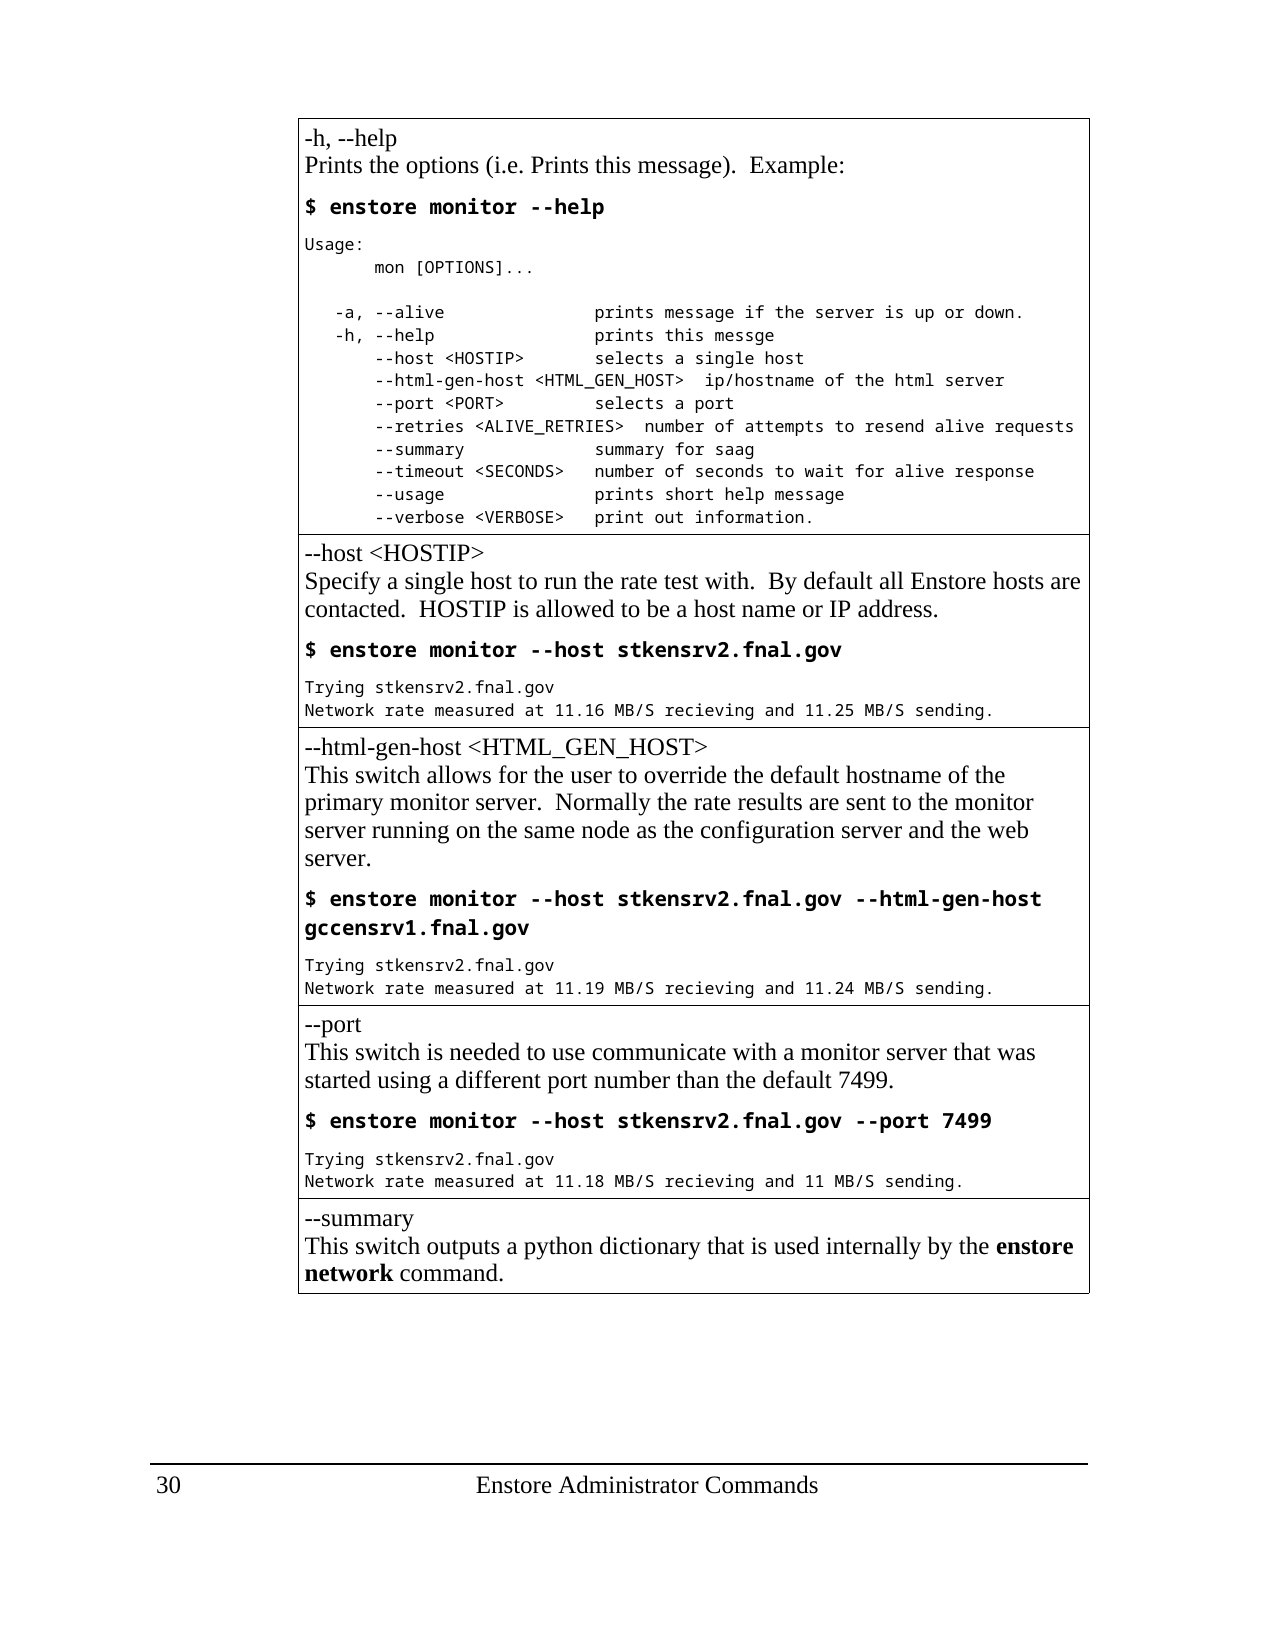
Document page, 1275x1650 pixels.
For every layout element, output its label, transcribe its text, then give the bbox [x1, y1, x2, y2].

table_cell --html-gen-host <HTML_GEN_HOST> This switch allows for the user to override the default hostname of the primary monitor server. Normally the rate results are sent to the monitor server running on the same node as the configuration server and the web server. $ enstore monitor --host stkensrv2.fnal.gov --html-gen-host gccensrv1.fnal.gov Trying stkensrv2.fnal.gov Network rate measured at 11.19 MB/S recieving and 11.24 MB/S sending. [299, 728, 1089, 1005]
table_cell --host <HOSTIP> Specify a single host to run the rate test with. By default all Enstore hosts are contacted. HOSTIP is allowed to be a host name or IP address. $ enstore monitor --host stkensrv2.fnal.gov Trying stkensrv2.fnal.gov Network rate measured at 11.16 MB/S recieving and 11.25 MB/S sending. [299, 535, 1089, 727]
table_cell --summary This switch outputs a python dictionary that is used internally by the enstore network command. [299, 1199, 1089, 1293]
table_header -h, --help Prints the options (i.e. Prints this message). Example: $ enstore monitor --help Usage: mon [OPTIONS]... -a, --alive prints message if the server is up or down. -h, --help prints this messge --host <HOSTIP> selects a single host --html-gen-host <HTML_GEN_HOST> ip/hostname of the html server --port <PORT> selects a port --retries <ALIVE_RETRIES> number of attempts to resend alive requests --summary summary for saag --timeout <SECONDS> number of seconds to wait for alive response --usage prints short help message --verbose <VERBOSE> print out information. [299, 119, 1089, 534]
table_cell --port This switch is needed to use communicate with a monitor server that was started using a different port number than the default 7499. $ enstore monitor --host stkensrv2.fnal.gov --port 7499 Trying stkensrv2.fnal.gov Network rate measured at 11.18 MB/S recieving and 11 MB/S sending. [299, 1006, 1089, 1198]
